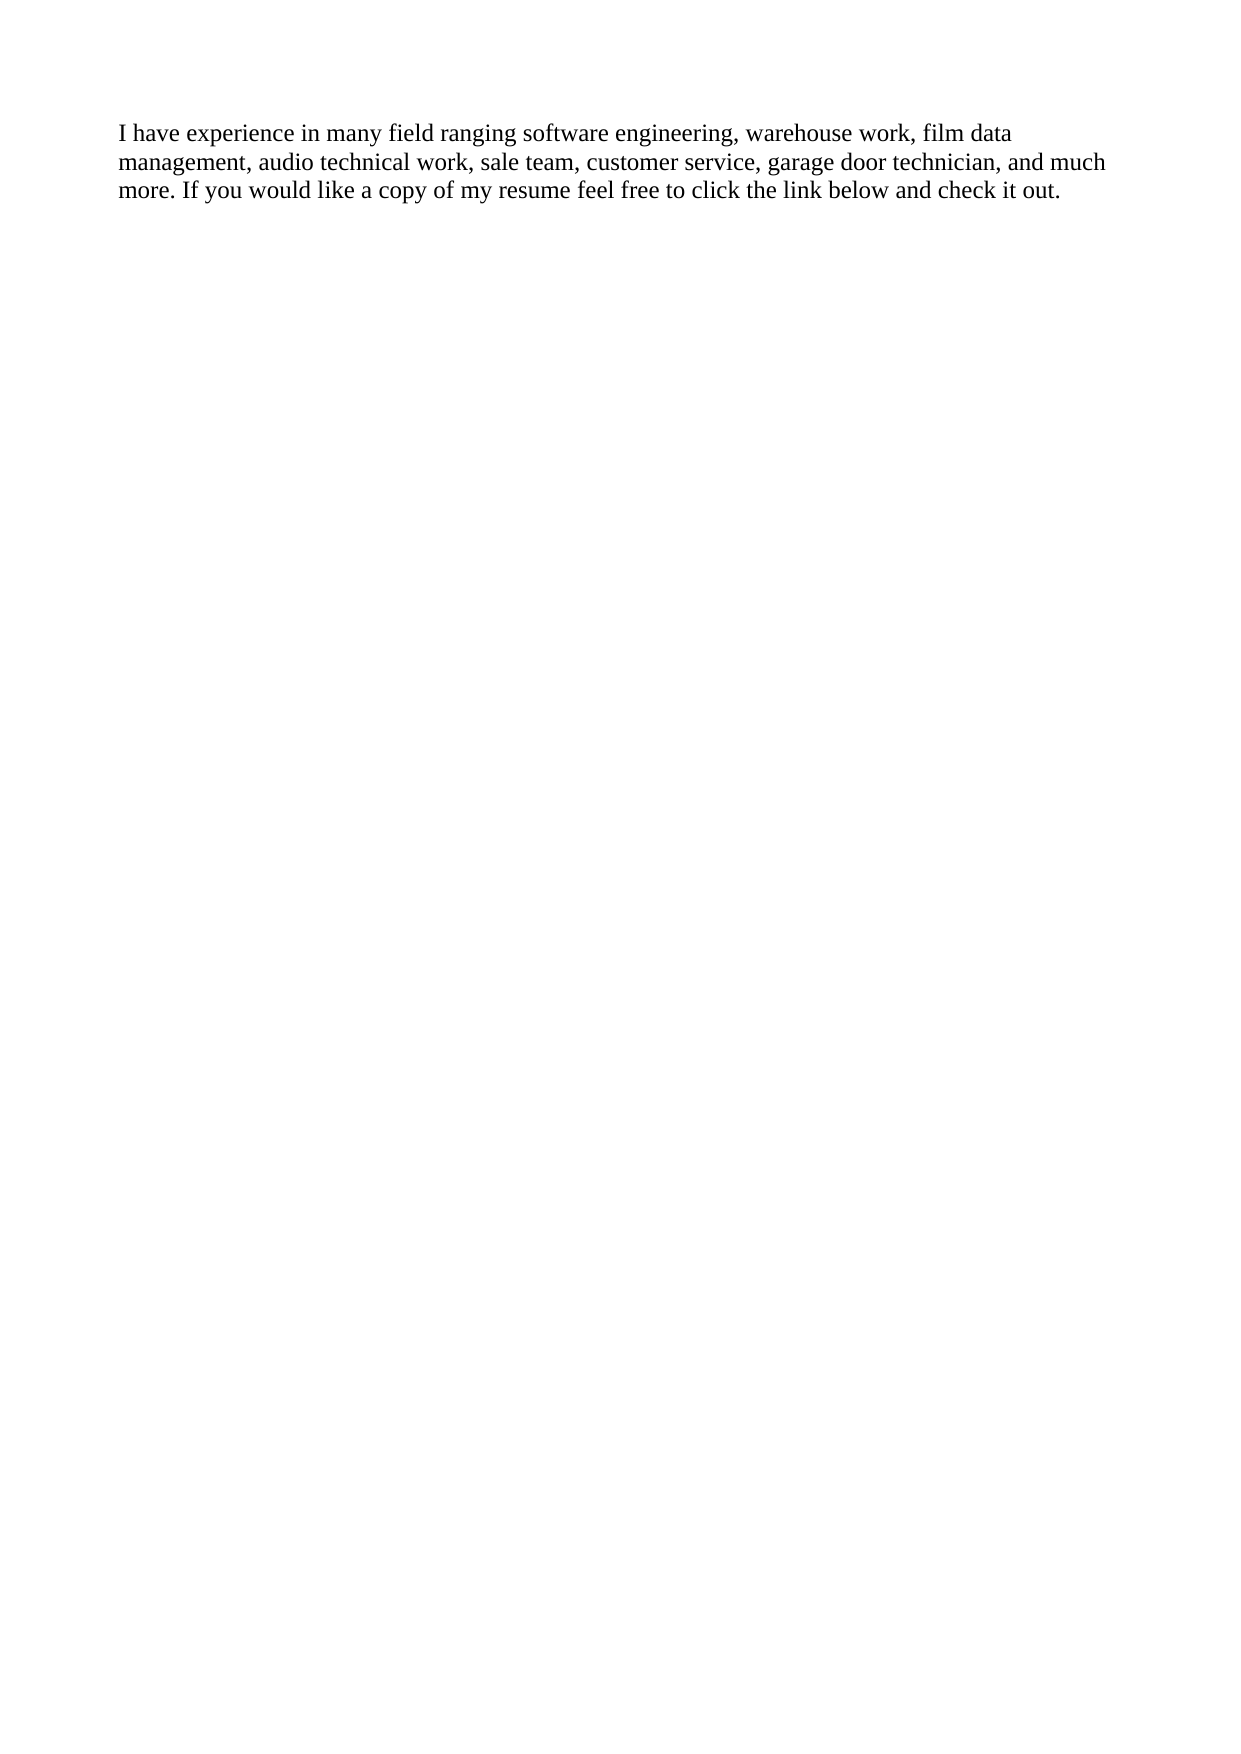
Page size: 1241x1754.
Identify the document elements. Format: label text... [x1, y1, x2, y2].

text I have experience in many field ranging software engineering, warehouse work, film data management, audio technical work, sale team, customer service, garage door technician, and much more. If you would like a copy of my resume feel free to click the link below and check it out. [118, 118, 1122, 204]
